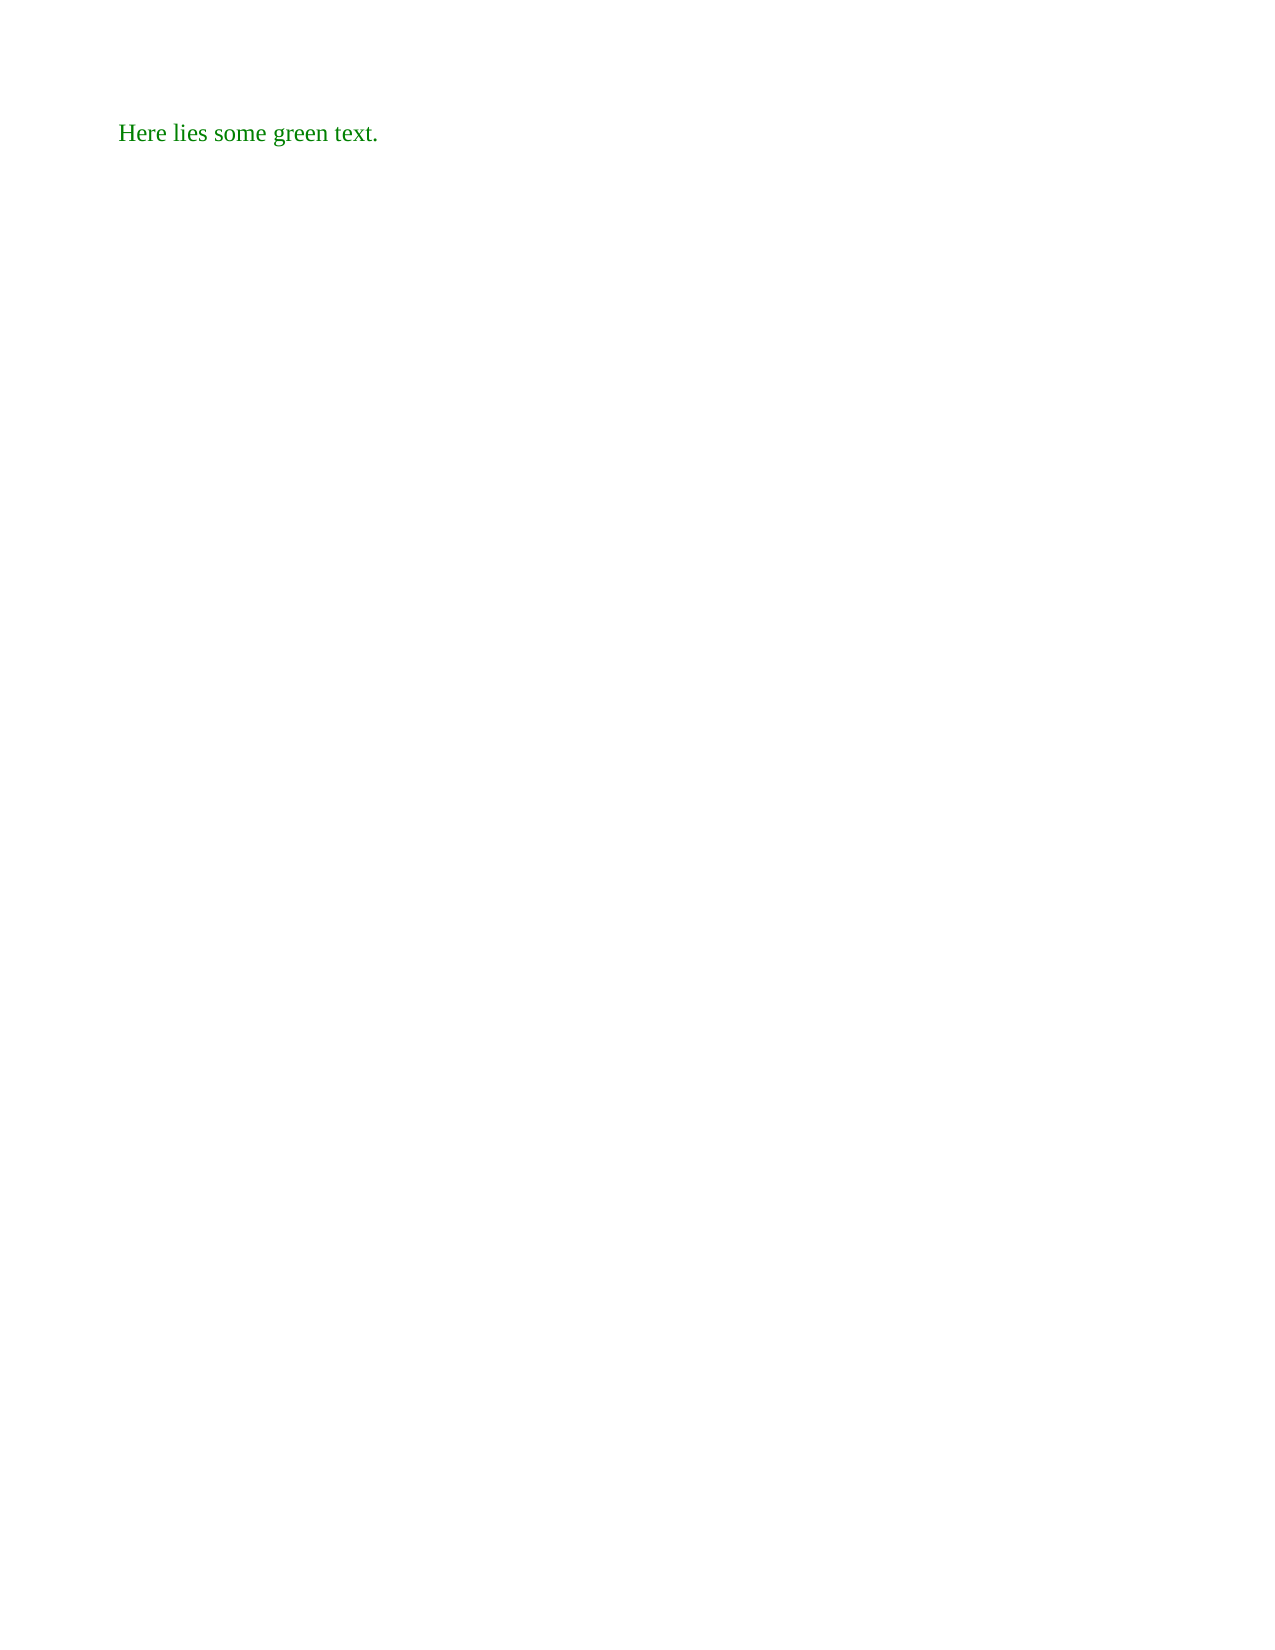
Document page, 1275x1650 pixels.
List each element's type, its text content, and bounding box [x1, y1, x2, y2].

text Here lies some green text. [118, 118, 1157, 147]
